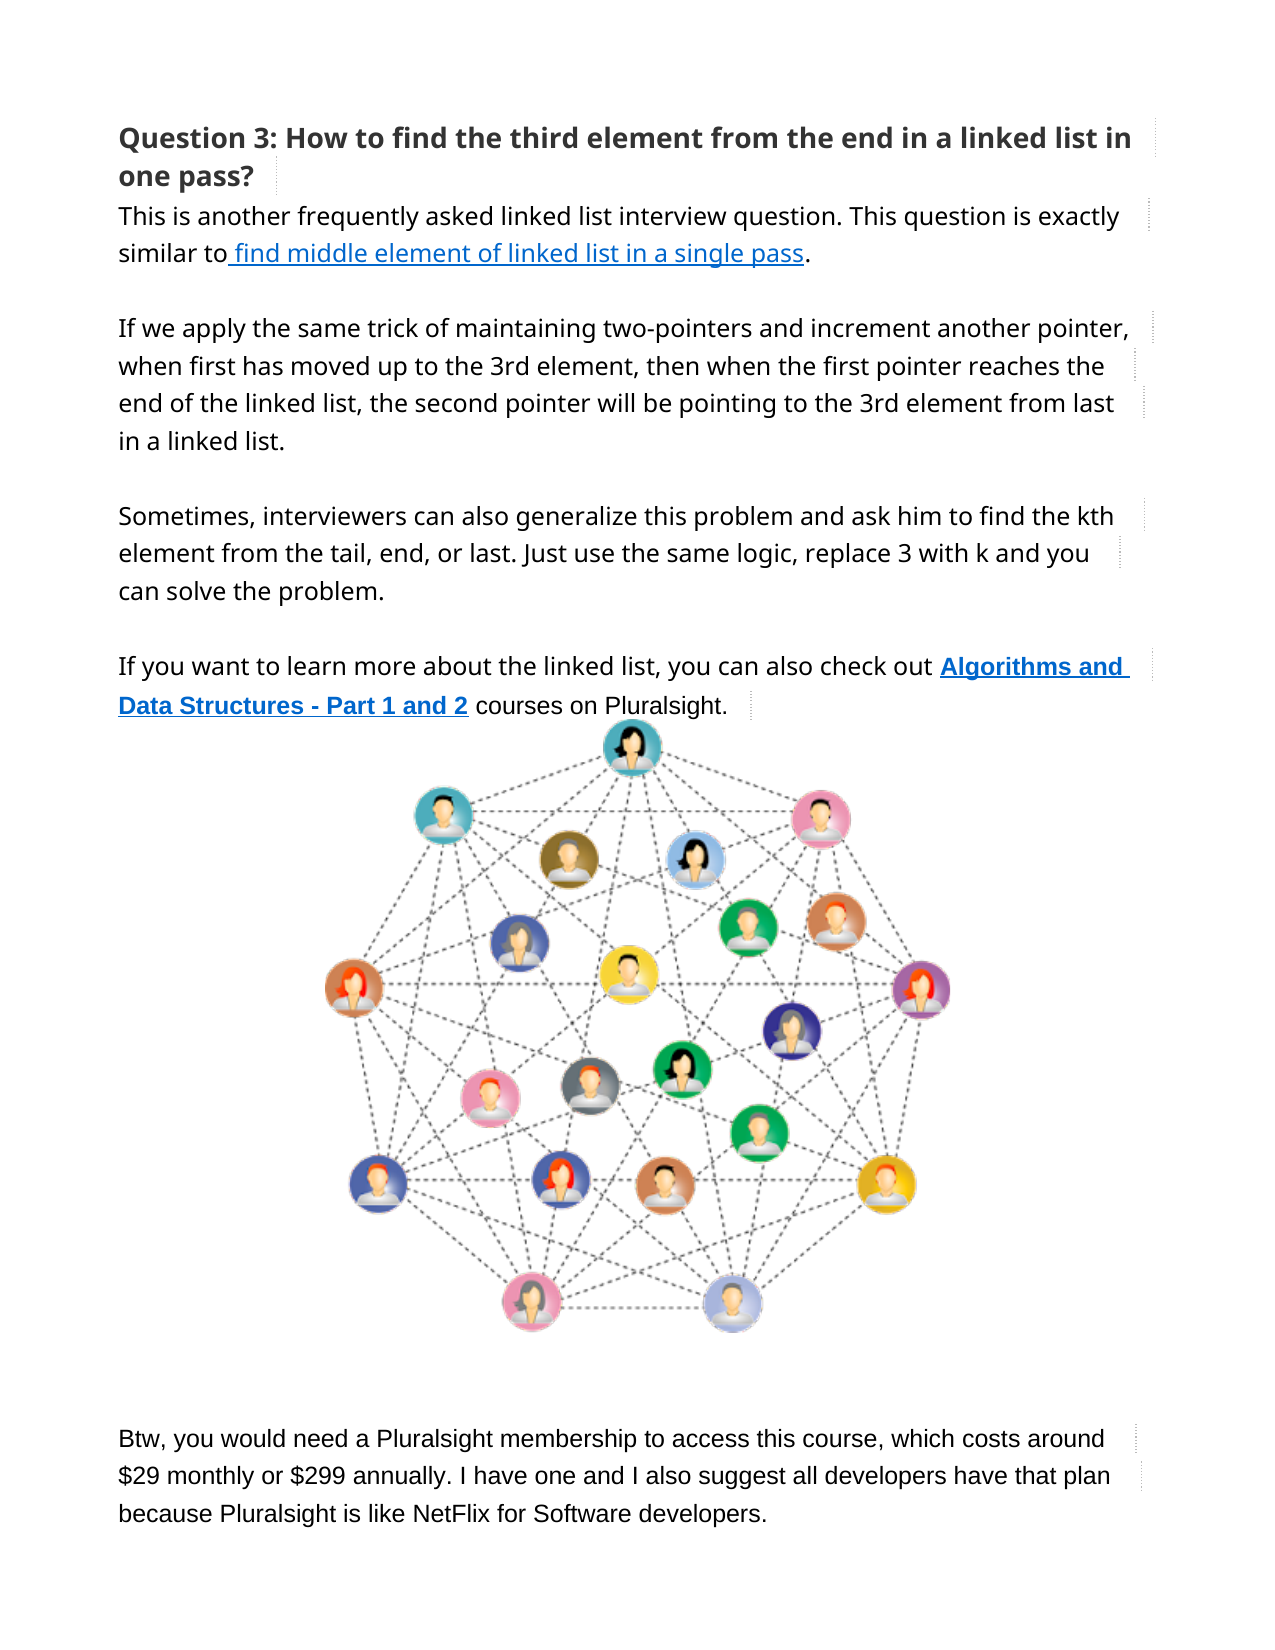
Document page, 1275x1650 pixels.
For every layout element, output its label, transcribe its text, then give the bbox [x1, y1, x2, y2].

subtitle Question 3: How to find the third element from the end in a linked list in one pass? [118, 118, 1157, 195]
text This is another frequently asked linked list interview question. This question is exactly similar to find middle element of linked list in a single pass. If we apply the same trick of maintaining two-pointers and increment another pointer, when first has moved up to the 3rd element, then when the first pointer reaches the end of the linked list, the second pointer will be pointing to the 3rd element from last in a linked list. Sometimes, interviewers can also generalize this problem and ask him to find the kth element from the tail, end, or last. Just use the same logic, replace 3 with k and you can solve the problem. If you want to learn more about the linked list, you can also check out Algorithms and Data Structures - Part 1 and 2 courses on Pluralsight. [118, 195, 1157, 720]
picture [325, 719, 951, 1333]
text Btw, you would need a Pluralsight membership to access this course, which costs around $29 monthly or $299 annually. I have one and I also suggest all developers have that plan because Pluralsight is like NetFlix for Software developers. [118, 1378, 1157, 1528]
